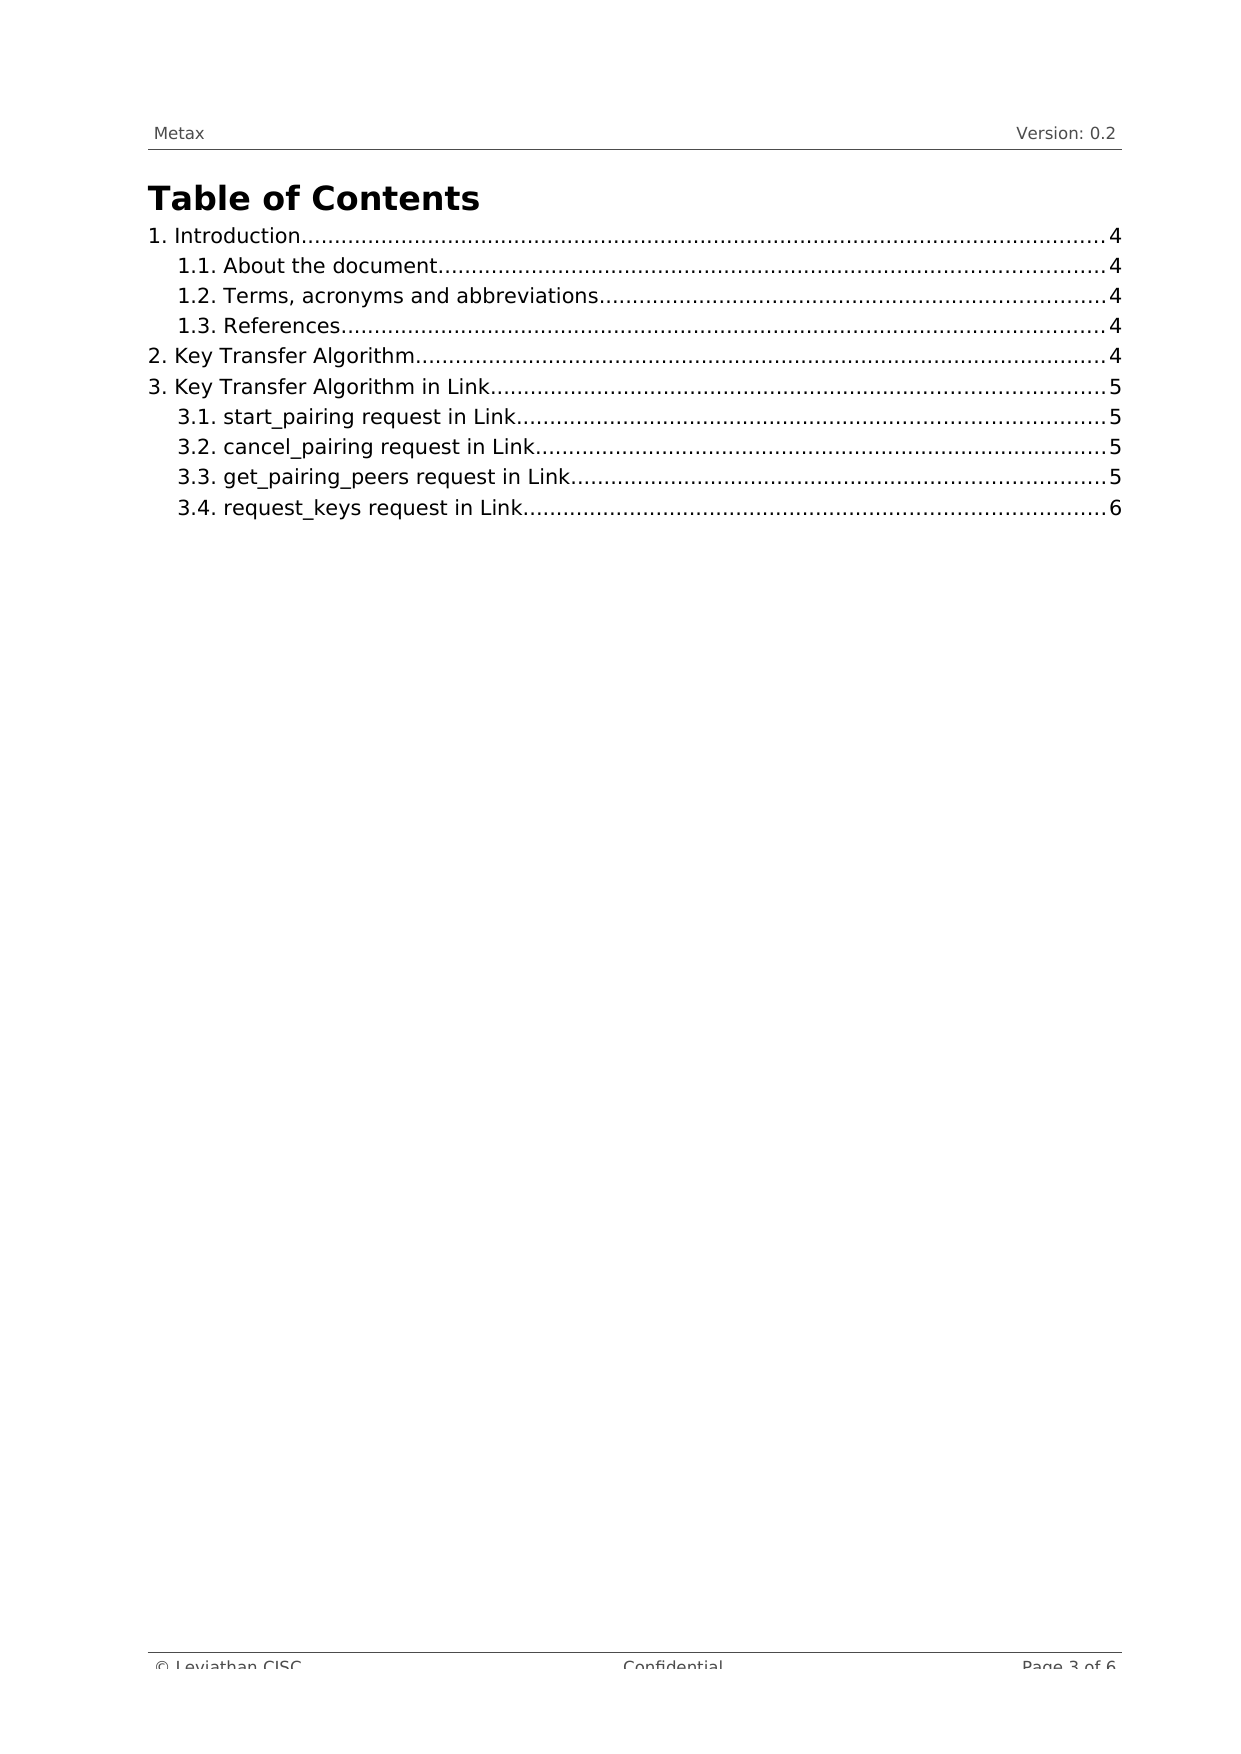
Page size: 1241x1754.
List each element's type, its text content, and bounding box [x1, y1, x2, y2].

subtitle Table of Contents [148, 179, 1122, 218]
text 1. Introduction 4 [148, 224, 1122, 248]
text 3. Key Transfer Algorithm in Link 5 [148, 375, 1122, 399]
text 3.2. cancel_pairing request in Link 5 [177, 435, 1122, 459]
text 3.1. start_pairing request in Link 5 [177, 405, 1122, 429]
text 1.1. About the document 4 [177, 254, 1122, 278]
text 1.3. References 4 [177, 314, 1122, 339]
text 1.2. Terms, acronyms and abbreviations 4 [177, 284, 1122, 308]
text 3.3. get_pairing_peers request in Link 5 [177, 465, 1122, 490]
text 2. Key Transfer Algorithm 4 [148, 344, 1122, 369]
text 3.4. request_keys request in Link 6 [177, 496, 1122, 520]
